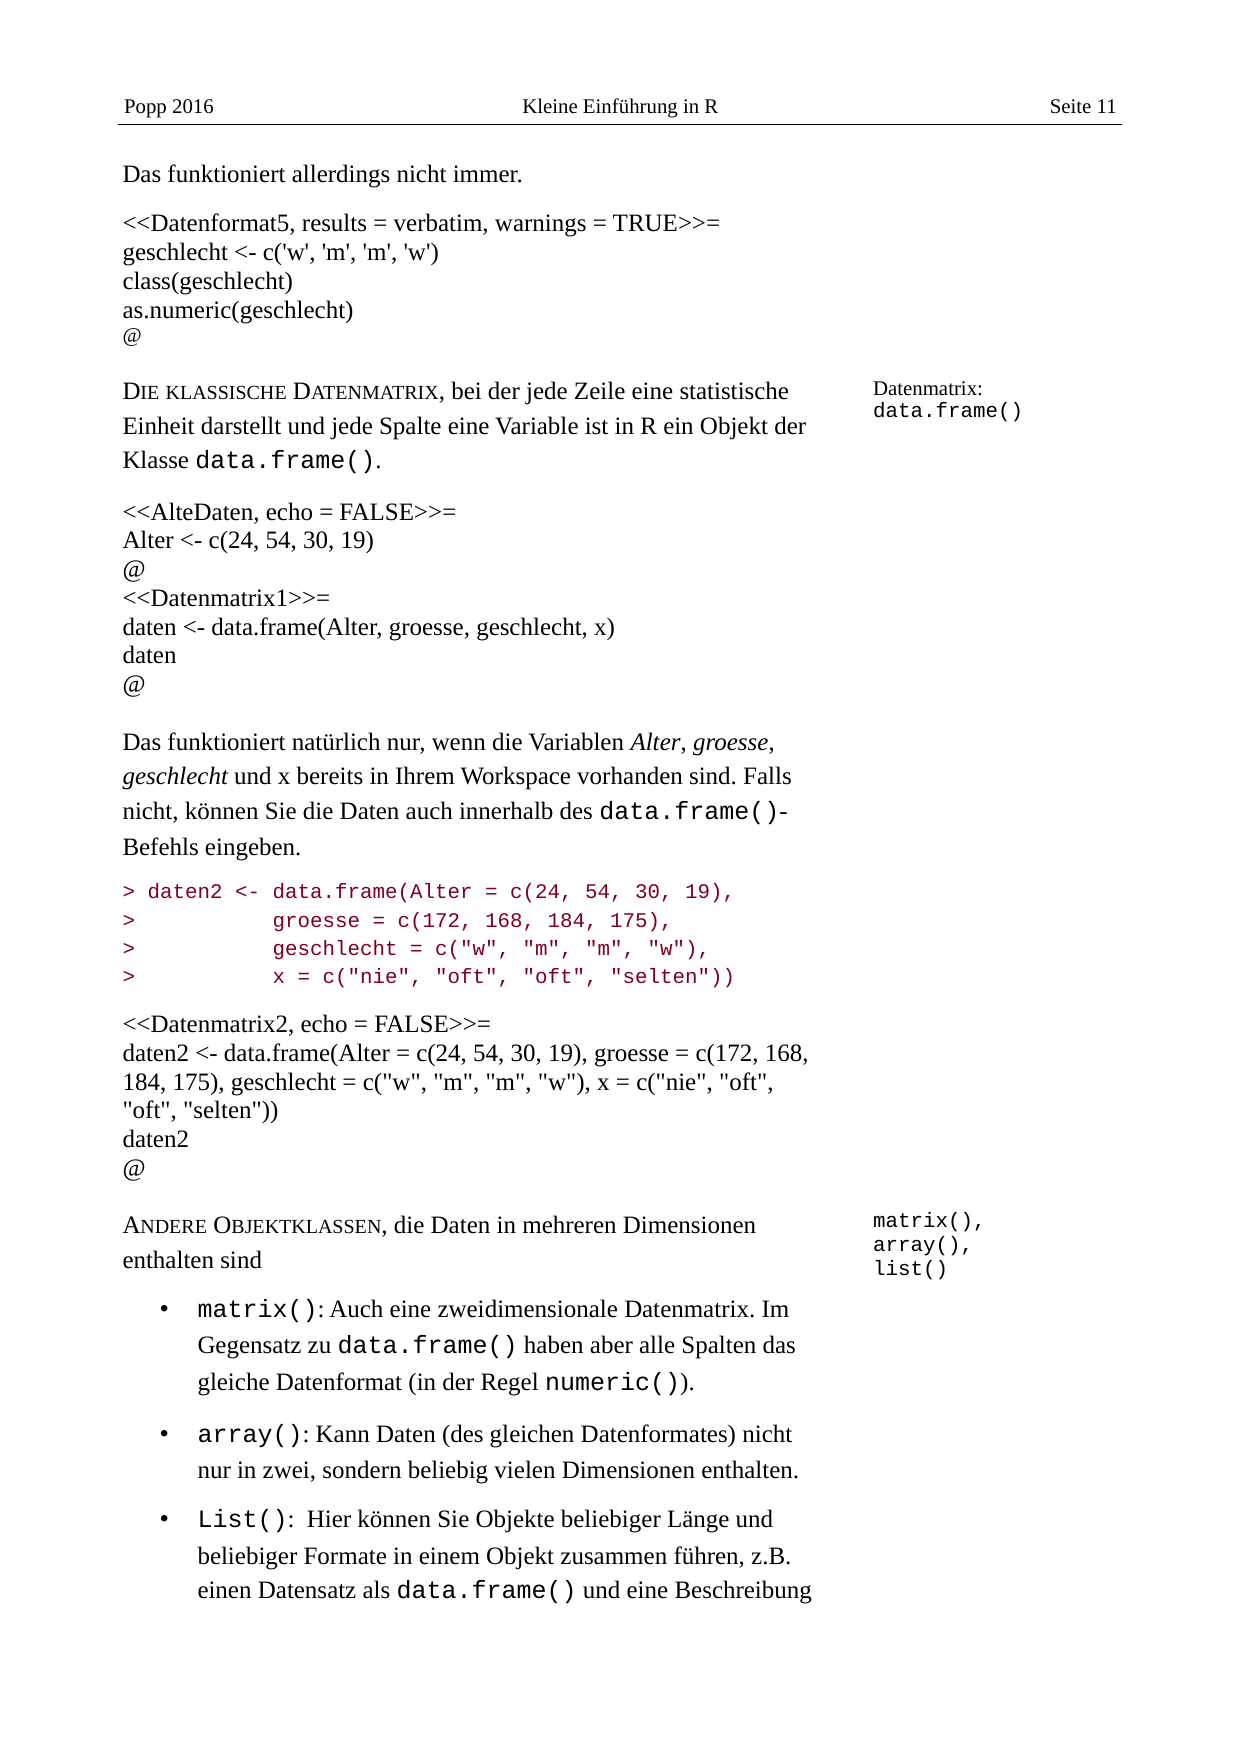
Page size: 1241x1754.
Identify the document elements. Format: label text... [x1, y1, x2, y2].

table_cell Andere Objektklassen, die Daten in mehreren Dimensionen enthalten sind matrix(): Auch eine zweidimensionale Datenmatrix. Im Gegensatz zu data.frame() haben aber alle Spalten das gleiche Datenformat (in der Regel numeric()). array(): Kann Daten (des gleichen Datenformates) nicht nur in zwei, sondern beliebig vielen Dimensionen enthalten. List(): Hier können Sie Objekte beliebiger Länge und beliebiger Formate in einem Objekt zusammen führen, z.B. einen Datensatz als data.frame() und eine Beschreibung [122, 1211, 855, 1606]
table_cell matrix(), array(), list() [855, 1211, 1123, 1606]
table_cell Die klassische Datenmatrix, bei der jede Zeile eine statistische Einheit darstellt und jede Spalte eine Variable ist in R ein Objekt der Klasse data.frame(). <<AlteDaten, echo = FALSE>>= Alter <- c(24, 54, 30, 19) @ <<Datenmatrix1>>= daten <- data.frame(Alter, groesse, geschlecht, x) daten @ Das funktioniert natürlich nur, wenn die Variablen Alter, groesse, geschlecht und x bereits in Ihrem Workspace vorhanden sind. Falls nicht, können Sie die Daten auch innerhalb des data.frame()-Befehls eingeben. > daten2 <- data.frame(Alter = c(24, 54, 30, 19), > groesse = c(172, 168, 184, 175), > geschlecht = c("w", "m", "m", "w"), > x = c("nie", "oft", "oft", "selten")) <<Datenmatrix2, echo = FALSE>>= daten2 <- data.frame(Alter = c(24, 54, 30, 19), groesse = c(172, 168, 184, 175), geschlecht = c("w", "m", "m", "w"), x = c("nie", "oft", "oft", "selten")) daten2 @ [122, 376, 855, 1211]
table_cell Datenmatrix: data.frame() [855, 376, 1123, 1211]
table_cell [855, 159, 1123, 376]
table_cell Das funktioniert allerdings nicht immer. <<Datenformat5, results = verbatim, warnings = TRUE>>= geschlecht <- c('w', 'm', 'm', 'w') class(geschlecht) as.numeric(geschlecht) @ [122, 159, 855, 376]
